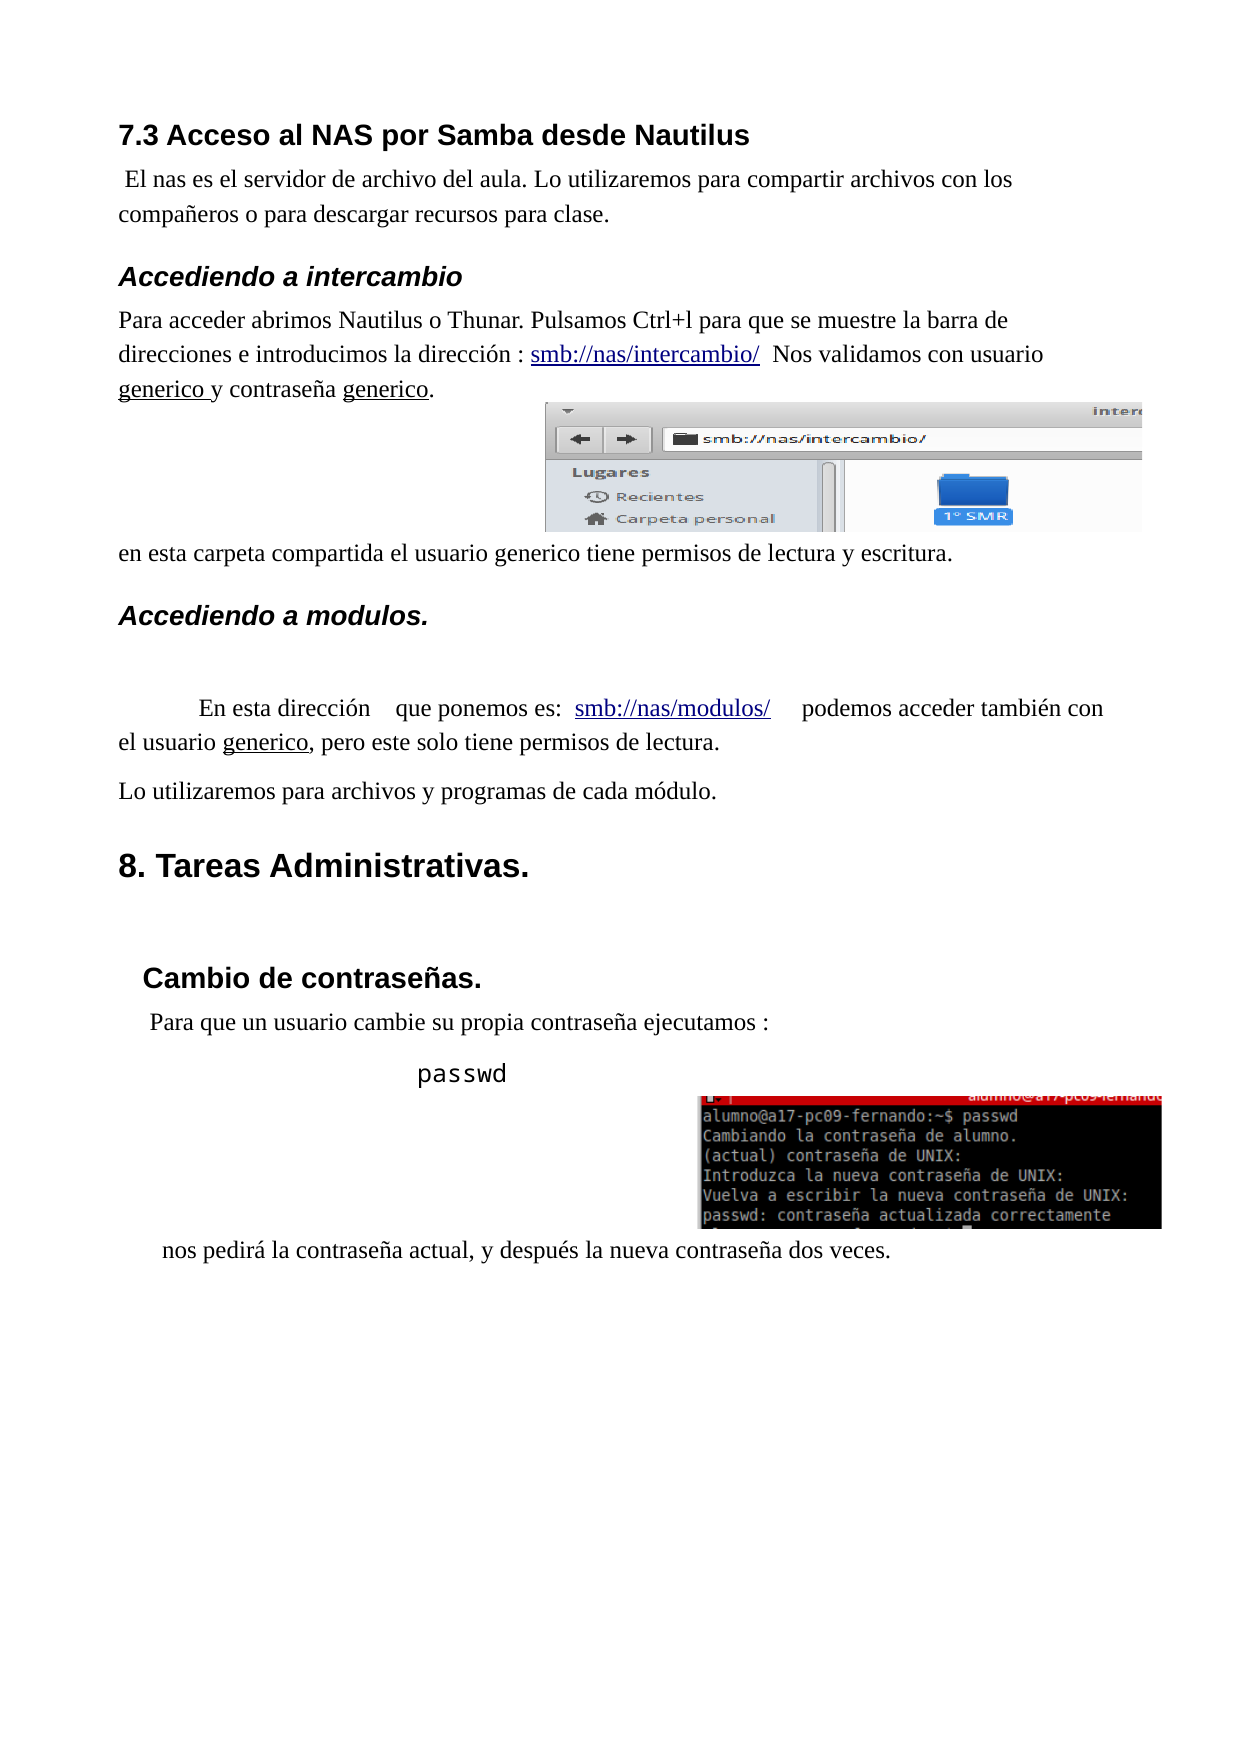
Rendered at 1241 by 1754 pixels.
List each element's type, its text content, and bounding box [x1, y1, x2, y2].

subtitle 7.3 Acceso al NAS por Samba desde Nautilus [118, 118, 1122, 152]
subtitle 8. Tareas Administrativas. [118, 846, 1122, 885]
text Para que un usuario cambie su propia contraseña ejecutamos : [118, 1007, 1122, 1036]
text Lo utilizaremos para archivos y programas de cada módulo. [118, 776, 1122, 805]
text El nas es el servidor de archivo del aula. Lo utilizaremos para compartir archivos con los compañeros o para descargar recursos para clase. [118, 164, 1122, 228]
picture [697, 1096, 1162, 1229]
picture [545, 402, 1143, 532]
subtitle Accediendo a modulos. [118, 599, 1122, 631]
subtitle Cambio de contraseñas. [118, 961, 1122, 994]
text nos pedirá la contraseña actual, y después la nueva contraseña dos veces. [118, 1112, 1122, 1263]
subtitle Accediendo a intercambio [118, 260, 1122, 292]
text En esta dirección que ponemos es: smb://nas/modulos/ podemos acceder también con el usuario generico, pero este solo tiene permisos de lectura. [118, 693, 1122, 756]
text en esta carpeta compartida el usuario generico tiene permisos de lectura y escritura. [118, 423, 1122, 566]
text Para acceder abrimos Nautilus o Thunar. Pulsamos Ctrl+l para que se muestre la barra de direcciones e introducimos la dirección : smb://nas/intercambio/ Nos validamos con usuario generico y contraseña generico. [118, 305, 1122, 402]
text passwd [118, 1056, 1122, 1090]
